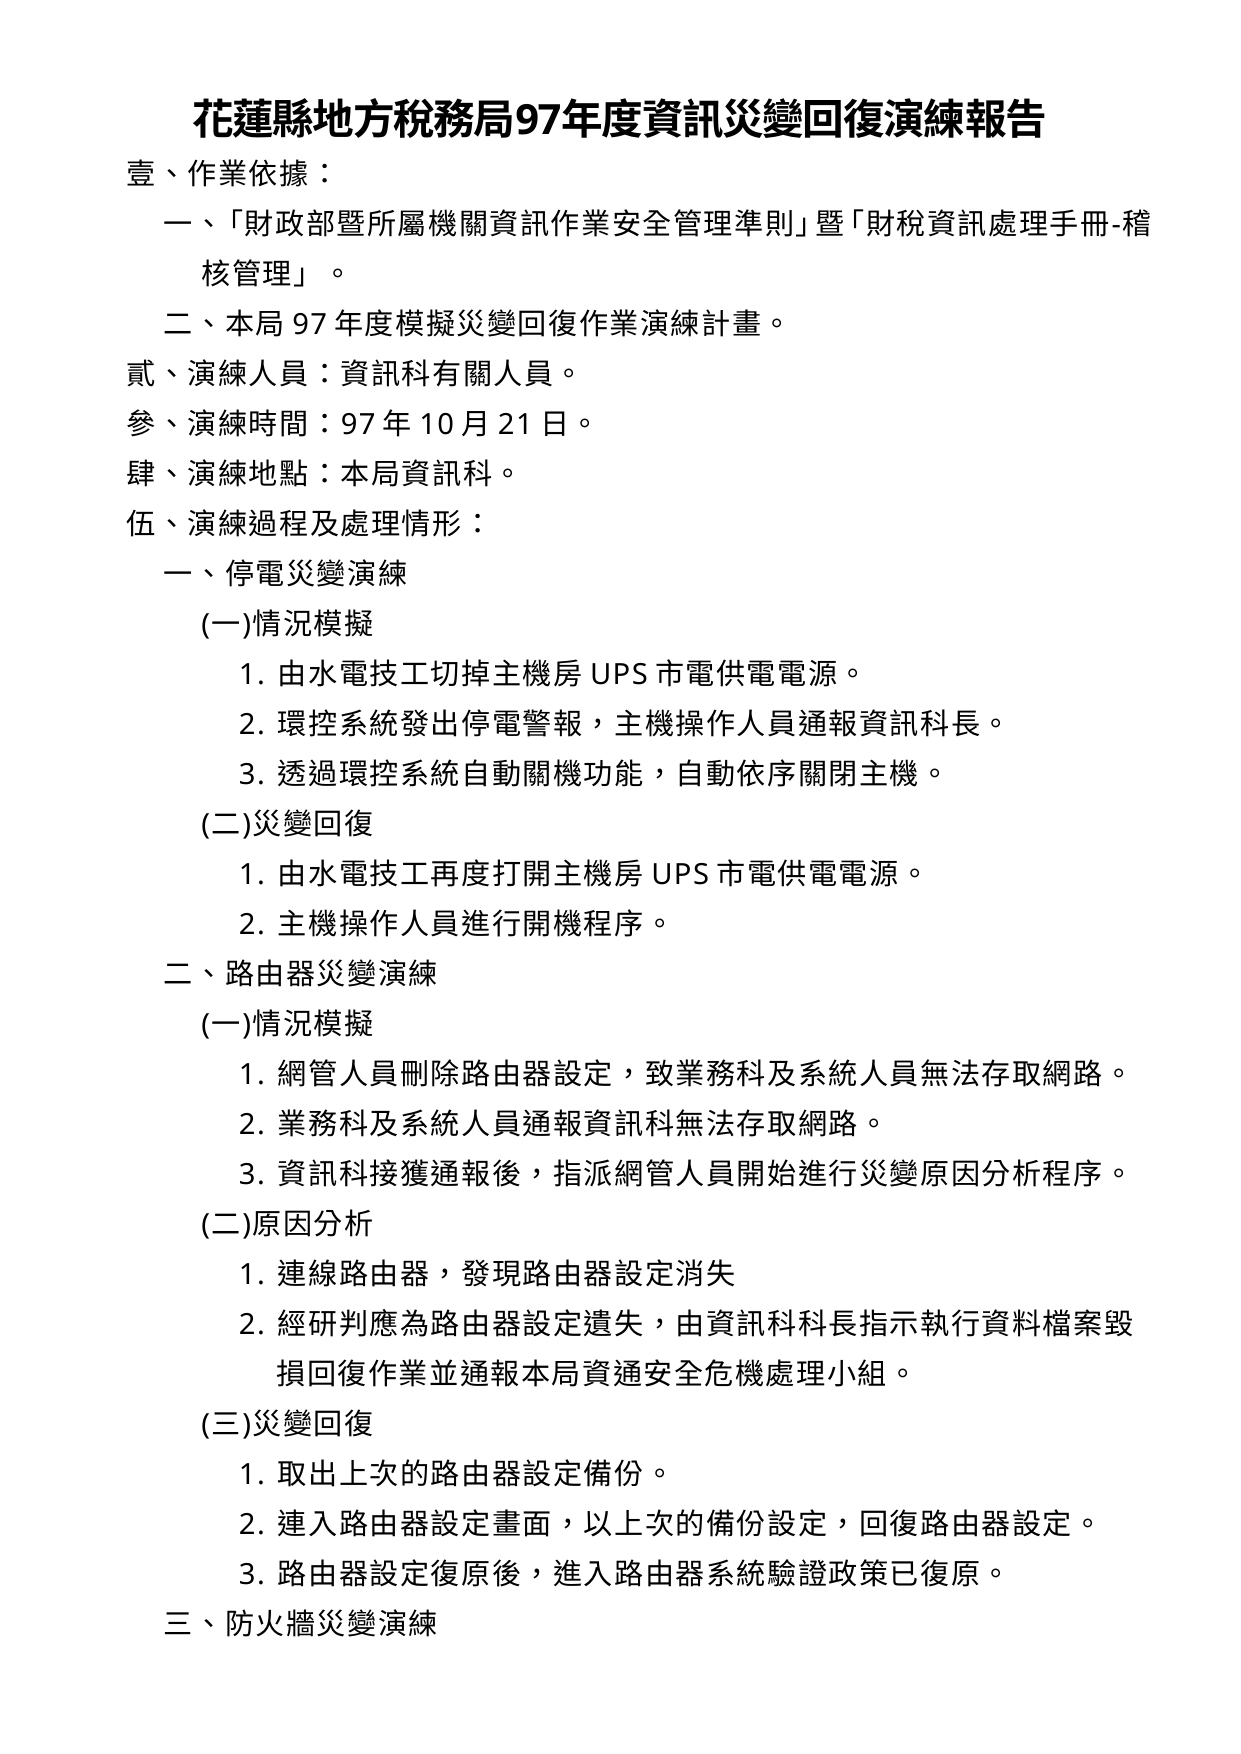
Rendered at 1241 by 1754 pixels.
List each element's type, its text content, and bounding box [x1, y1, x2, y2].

list 「財政部暨所屬機關資訊作業安全管理準則」暨「財稅資訊處理手冊-稽核管理」。 [164, 194, 1151, 294]
list 路由器災變演練 [164, 944, 1151, 994]
list 路由器設定復原後，進入路由器系統驗證政策已復原。 [239, 1544, 1151, 1594]
list 演練時間：97年10月21日。 [126, 394, 1151, 444]
list 災變回復 [201, 794, 1151, 844]
list 情況模擬 [201, 994, 1151, 1044]
list 經研判應為路由器設定遺失，由資訊科科長指示執行資料檔案毀損回復作業並通報本局資通安全危機處理小組。 [239, 1294, 1151, 1394]
list 由水電技工再度打開主機房UPS市電供電電源。 [239, 844, 1151, 894]
list 災變回復 [201, 1394, 1151, 1444]
list 防火牆災變演練 [164, 1594, 1151, 1644]
list 演練人員：資訊科有關人員。 [126, 344, 1151, 394]
list 本局97年度模擬災變回復作業演練計畫。 [164, 294, 1151, 344]
list 作業依據： [126, 144, 1151, 194]
list 連入路由器設定畫面，以上次的備份設定，回復路由器設定。 [239, 1494, 1151, 1544]
list 情況模擬 [201, 594, 1151, 644]
list 主機操作人員進行開機程序。 [239, 894, 1151, 944]
list 演練過程及處理情形： [126, 494, 1151, 544]
list 由水電技工切掉主機房UPS市電供電電源。 [239, 644, 1151, 694]
list 取出上次的路由器設定備份。 [239, 1444, 1151, 1494]
list 透過環控系統自動關機功能，自動依序關閉主機。 [239, 744, 1151, 794]
list 演練地點：本局資訊科。 [126, 444, 1151, 494]
list 連線路由器，發現路由器設定消失 [239, 1244, 1151, 1294]
list 停電災變演練 [164, 544, 1151, 594]
text 花蓮縣地方稅務局97年度資訊災變回復演練報告 [89, 94, 1151, 144]
list 原因分析 [201, 1194, 1151, 1244]
list 業務科及系統人員通報資訊科無法存取網路。 [239, 1094, 1151, 1144]
list 環控系統發出停電警報，主機操作人員通報資訊科長。 [239, 694, 1151, 744]
list 網管人員刪除路由器設定，致業務科及系統人員無法存取網路。 [239, 1044, 1151, 1094]
list 資訊科接獲通報後，指派網管人員開始進行災變原因分析程序。 [239, 1144, 1151, 1194]
